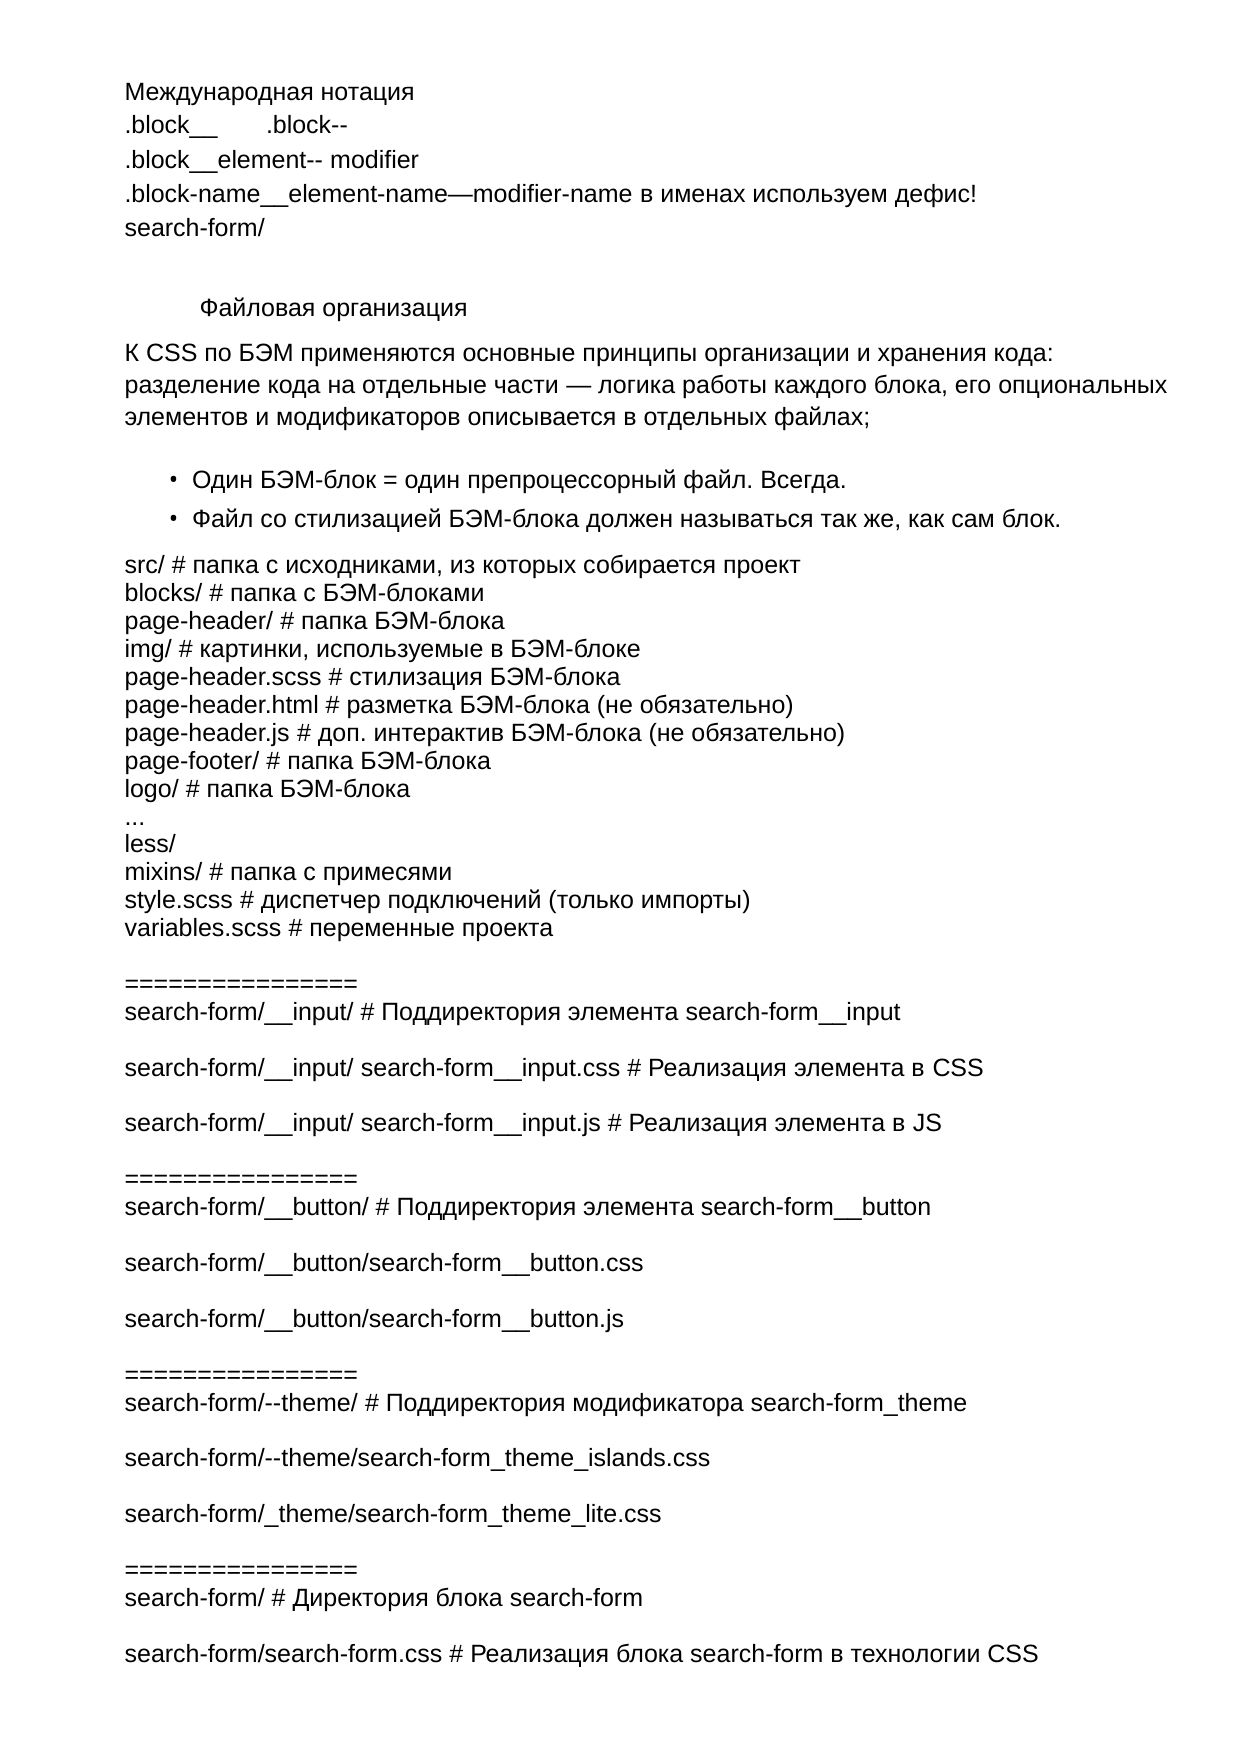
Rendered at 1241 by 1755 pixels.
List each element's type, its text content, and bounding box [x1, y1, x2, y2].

text page-header/ # папка БЭМ-блока [118, 607, 1181, 635]
text Международная нотация [118, 71, 1181, 105]
text search-form/__button/search-form__button.js [118, 1277, 1181, 1333]
text page-header.html # разметка БЭМ-блока (не обязательно) [118, 691, 1181, 719]
text ================ search-form/__button/ # Поддиректория элемента search-form__button [118, 1165, 1181, 1221]
text search-form/_theme/search-form_theme_lite.css [118, 1500, 1181, 1528]
text ================ search-form/ # Директория блока search-form [118, 1556, 1181, 1612]
text page-footer/ # папка БЭМ-блока [118, 747, 1181, 774]
text search-form/search-form.css # Реализация блока search-form в технологии CSS [118, 1612, 1181, 1674]
text search-form/__input/ search-form__input.css # Реализация элемента в CSS [118, 1026, 1181, 1081]
text search-form/ [118, 208, 1181, 242]
text ... [118, 802, 1181, 830]
text К CSS по БЭМ применяются основные принципы организации и хранения кода: разделение кода на отдельные части — логика работы каждого блока, его опциональных элементов и модификаторов описывается в отдельных файлах; [118, 332, 1181, 437]
text page-header.js # доп. интерактив БЭМ-блока (не обязательно) [118, 719, 1181, 747]
list Один БЭМ-блок = один препроцессорный файл. Всегда. [162, 456, 1181, 494]
text ================ search-form/__input/ # Поддиректория элемента search-form__input [118, 970, 1181, 1026]
text logo/ # папка БЭМ-блока [118, 774, 1181, 802]
text src/ # папка с исходниками, из которых собирается проект [118, 545, 1181, 579]
text less/ [118, 830, 1181, 858]
text search-form/__input/ search-form__input.js # Реализация элемента в JS [118, 1081, 1181, 1137]
text img/ # картинки, используемые в БЭМ-блоке [118, 635, 1181, 663]
text .block-name__element-name—modifier-name в именах используем дефис! [118, 174, 1181, 208]
text .block__ .block-- [118, 105, 1181, 140]
text search-form/__button/search-form__button.css [118, 1249, 1181, 1277]
text style.scss # диспетчер подключений (только импорты) [118, 886, 1181, 914]
text variables.scss # переменные проекта [118, 914, 1181, 942]
text search-form/--theme/search-form_theme_islands.css [118, 1444, 1181, 1472]
text blocks/ # папка с БЭМ-блоками [118, 579, 1181, 607]
text .block__element-- modifier [118, 140, 1181, 174]
text mixins/ # папка с примесями [118, 858, 1181, 886]
text page-header.scss # стилизация БЭМ-блока [118, 663, 1181, 691]
list Файл со стилизацией БЭМ-блока должен называться так же, как сам блок. [162, 494, 1181, 541]
text ================ search-form/--theme/ # Поддиректория модификатора search-form_theme [118, 1361, 1181, 1416]
subtitle Файловая организация [193, 288, 1181, 328]
